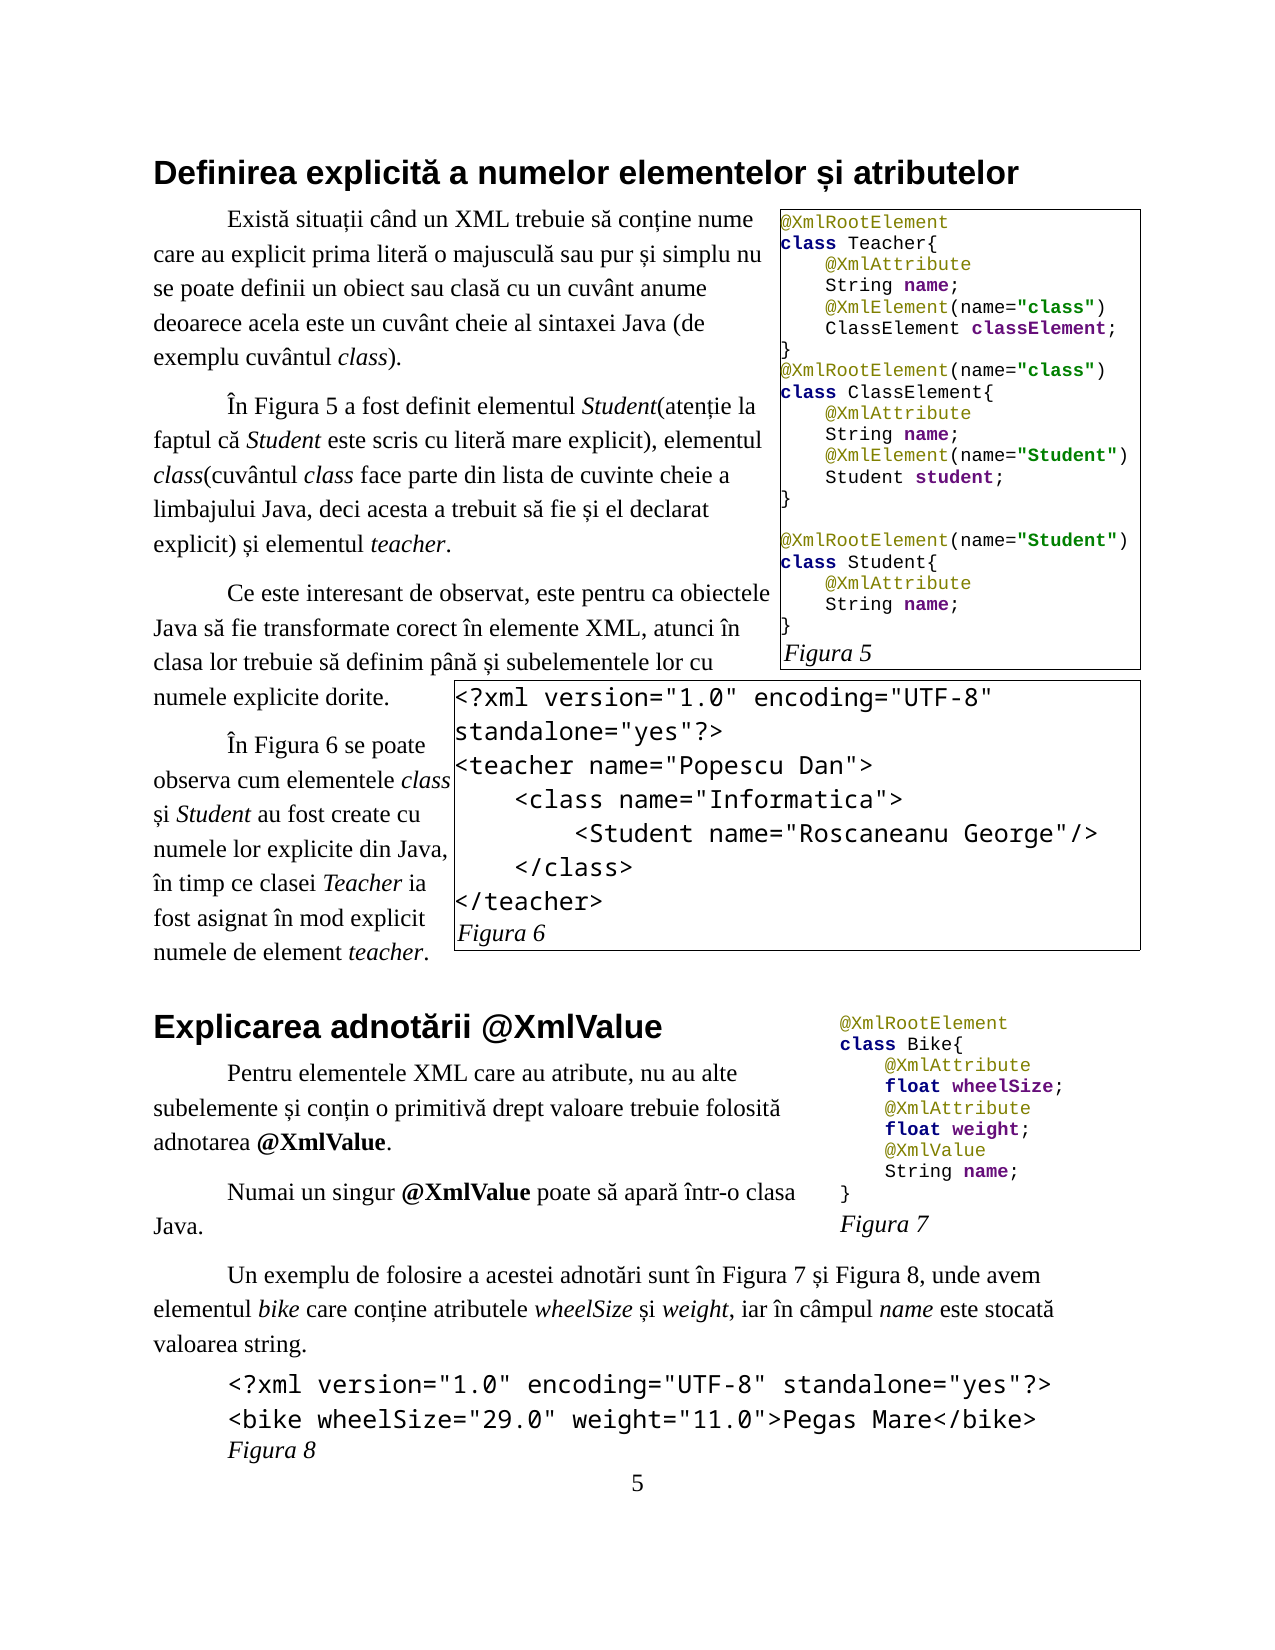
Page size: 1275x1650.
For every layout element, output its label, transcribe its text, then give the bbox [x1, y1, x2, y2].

text Pentru elementele XML care au atribute, nu au alte subelemente și conțin o primitivă drept valoare trebuie folosită adnotarea @XmlValue. [153, 1058, 840, 1156]
text Ce este interesant de observat, este pentru ca obiectele Java să fie transformate corect în elemente XML, atunci în clasa lor trebuie să definim până și subelementele lor cu numele explicite dorite. [455, 681, 1140, 950]
text Există situații când un XML trebuie să conține nume care au explicit prima literă o majusculă sau pur și simplu nu se poate definii un obiect sau clasă cu un cuvânt anume deoarece acela este un cuvânt cheie al sintaxei Java (de exemplu cuvântul class). [781, 210, 1140, 669]
text În Figura 5 a fost definit elementul Student(atenție la faptul că Student este scris cu literă mare explicit), elementul class(cuvântul class face parte din lista de cuvinte cheie a limbajului Java, deci acesta a trebuit să fie și el declarat explicit) și elementul teacher. [153, 391, 780, 558]
subtitle Explicarea adnotării @XmlValue [153, 1007, 1188, 1046]
text Figura 7 [840, 1026, 1188, 1238]
text Numai un singur @XmlValue poate să apară într-o clasa Java. [153, 1177, 1122, 1240]
text [227, 1367, 1062, 1380]
text Un exemplu de folosire a acestei adnotări sunt în Figura 7 și Figura 8, unde avem elementul bike care conține atributele wheelSize și weight, iar în câmpul name este stocată valoarea string. [153, 1260, 1122, 1358]
text În Figura 6 se poate observa cum elementele class și Student au fost create cu numele lor explicite din Java, în timp ce clasei Teacher ia fost asignat în mod explicit numele de element teacher. [153, 731, 1122, 966]
text Există situații când un XML trebuie să conține nume care au explicit prima literă o majusculă sau pur și simplu nu se poate definii un obiect sau clasă cu un cuvânt anume deoarece acela este un cuvânt cheie al sintaxei Java (de exemplu cuvântul class). [153, 204, 1122, 371]
text Figura 5 [783, 225, 1137, 666]
subtitle Definirea explicită a numelor elementelor și atributelor [153, 153, 1122, 192]
text Ce este interesant de observat, este pentru ca obiectele Java să fie transformate corect în elemente XML, atunci în clasa lor trebuie să definim până și subelementele lor cu numele explicite dorite. [153, 578, 1122, 710]
text Figura 8 [227, 1380, 1062, 1464]
text Figura 6 [457, 695, 1137, 947]
